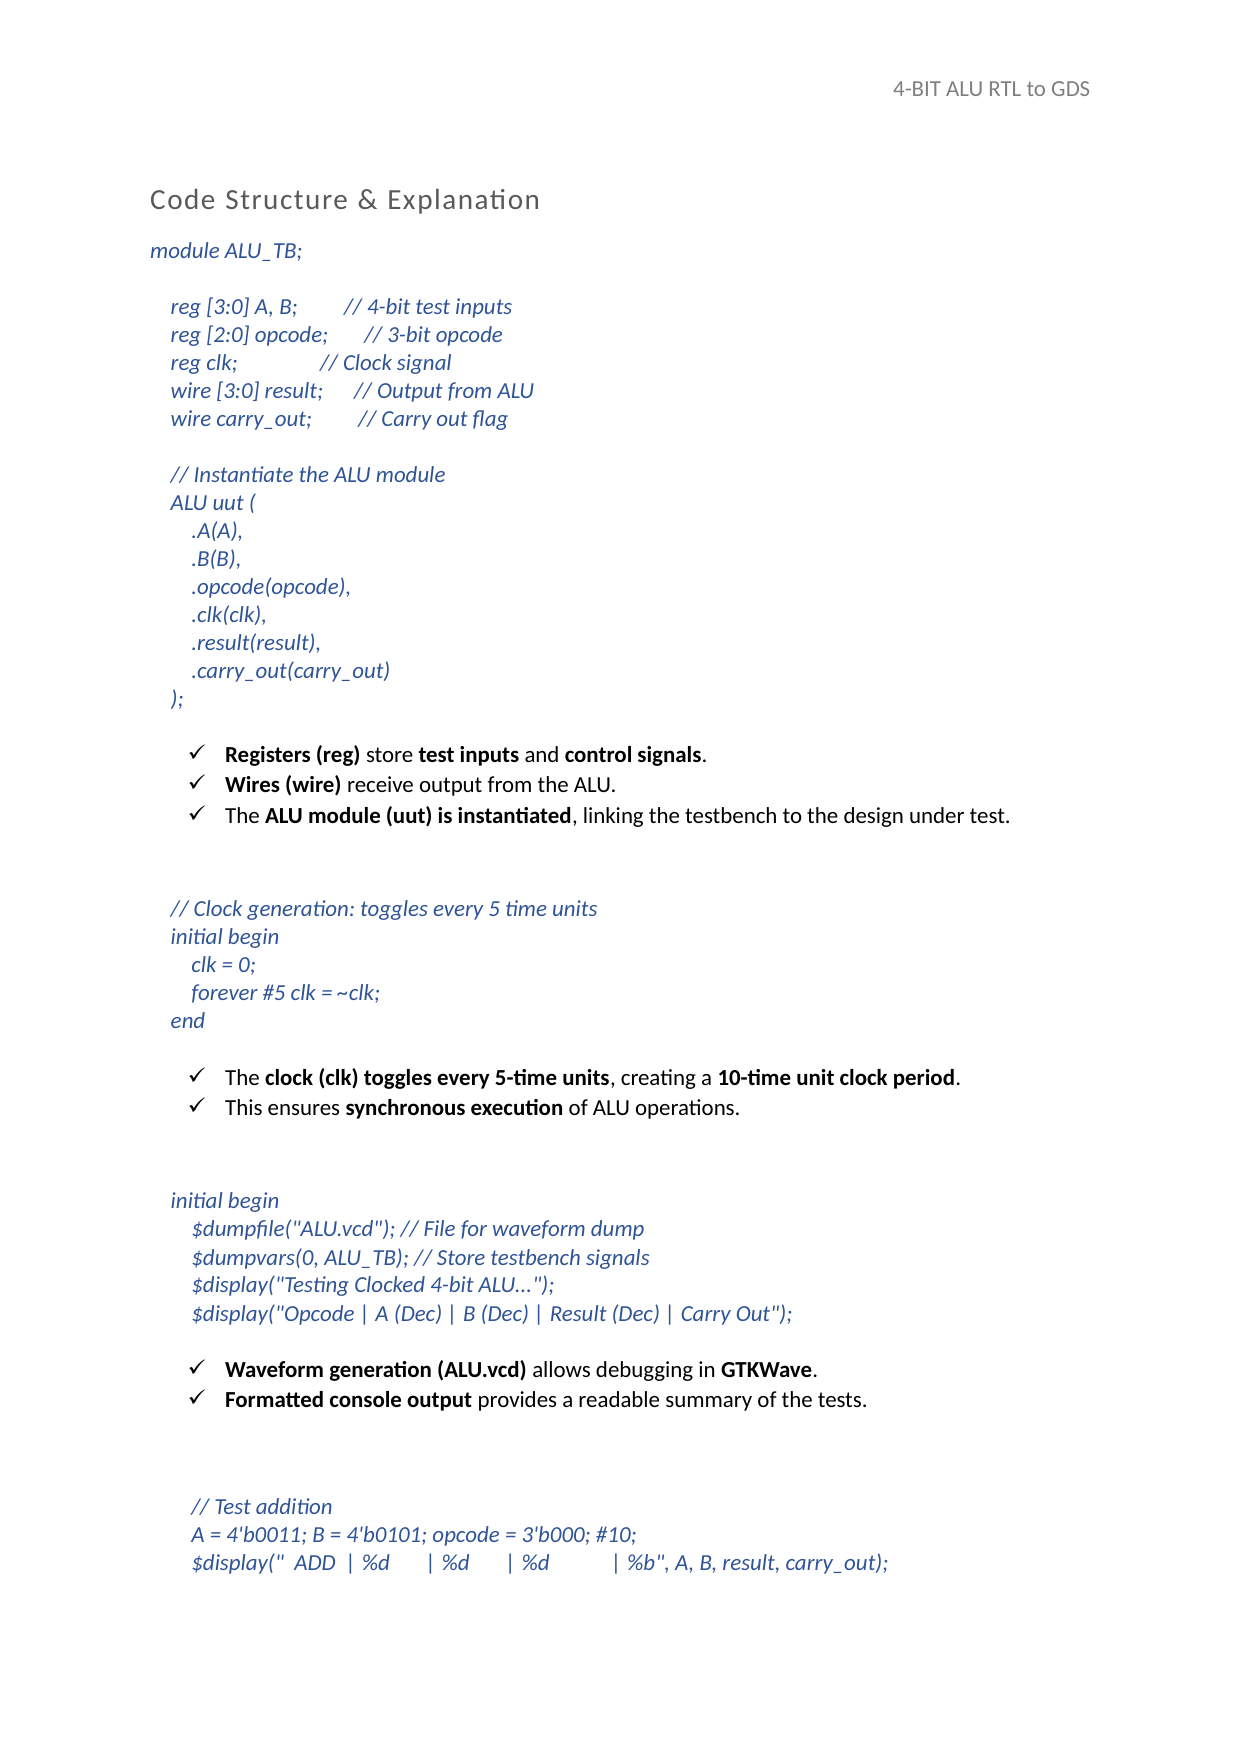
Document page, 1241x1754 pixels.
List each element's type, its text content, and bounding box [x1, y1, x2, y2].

text initial begin [150, 922, 1090, 951]
text $dumpvars(0, ALU_TB); // Store testbench signals [150, 1243, 1090, 1271]
text clk = 0; [150, 951, 1090, 978]
text ALU uut ( [150, 488, 1090, 516]
text wire carry_out; // Carry out flag [150, 404, 1090, 432]
text $dumpfile("ALU.vcd"); // File for waveform dump [150, 1214, 1090, 1243]
text end [150, 1007, 1090, 1034]
list The ALU module (uut) is instantiated, linking the testbench to the design under test. [187, 801, 1090, 829]
list Formatted console output provides a readable summary of the tests. [187, 1385, 1090, 1473]
list Registers (reg) store test inputs and control signals. [187, 740, 1090, 768]
text $display("Opcode | A (Dec) | B (Dec) | Result (Dec) | Carry Out"); [150, 1299, 1090, 1355]
list This ensures synchronous execution of ALU operations. [187, 1093, 1090, 1121]
text forever #5 clk = ~clk; [150, 978, 1090, 1007]
list Waveform generation (ALU.vcd) allows debugging in GTKWave. [187, 1355, 1090, 1383]
text Code Structure & Explanation [150, 150, 1090, 216]
text module ALU_TB; [150, 236, 1090, 264]
text // Test addition [150, 1492, 1090, 1520]
text .B(B), [150, 544, 1090, 572]
text reg [3:0] A, B; // 4-bit test inputs [150, 292, 1090, 320]
text ); [150, 684, 1090, 712]
list Wires (wire) receive output from the ALU. [187, 771, 1090, 798]
text initial begin [150, 1187, 1090, 1214]
text A = 4'b0011; B = 4'b0101; opcode = 3'b000; #10; [150, 1520, 1090, 1548]
text .A(A), [150, 516, 1090, 544]
text $display("Testing Clocked 4-bit ALU..."); [150, 1271, 1090, 1299]
text reg clk; // Clock signal [150, 348, 1090, 376]
list The clock (clk) toggles every 5-time units, creating a 10-time unit clock period. [187, 1063, 1090, 1091]
text .clk(clk), [150, 600, 1090, 628]
text .result(result), [150, 628, 1090, 656]
text // Instantiate the ALU module [150, 460, 1090, 488]
text reg [2:0] opcode; // 3-bit opcode [150, 320, 1090, 348]
text // Clock generation: toggles every 5 time units [150, 894, 1090, 922]
text $display(" ADD | %d | %d | %d | %b", A, B, result, carry_out); [150, 1548, 1090, 1576]
text .carry_out(carry_out) [150, 656, 1090, 684]
text .opcode(opcode), [150, 572, 1090, 600]
text wire [3:0] result; // Output from ALU [150, 376, 1090, 404]
